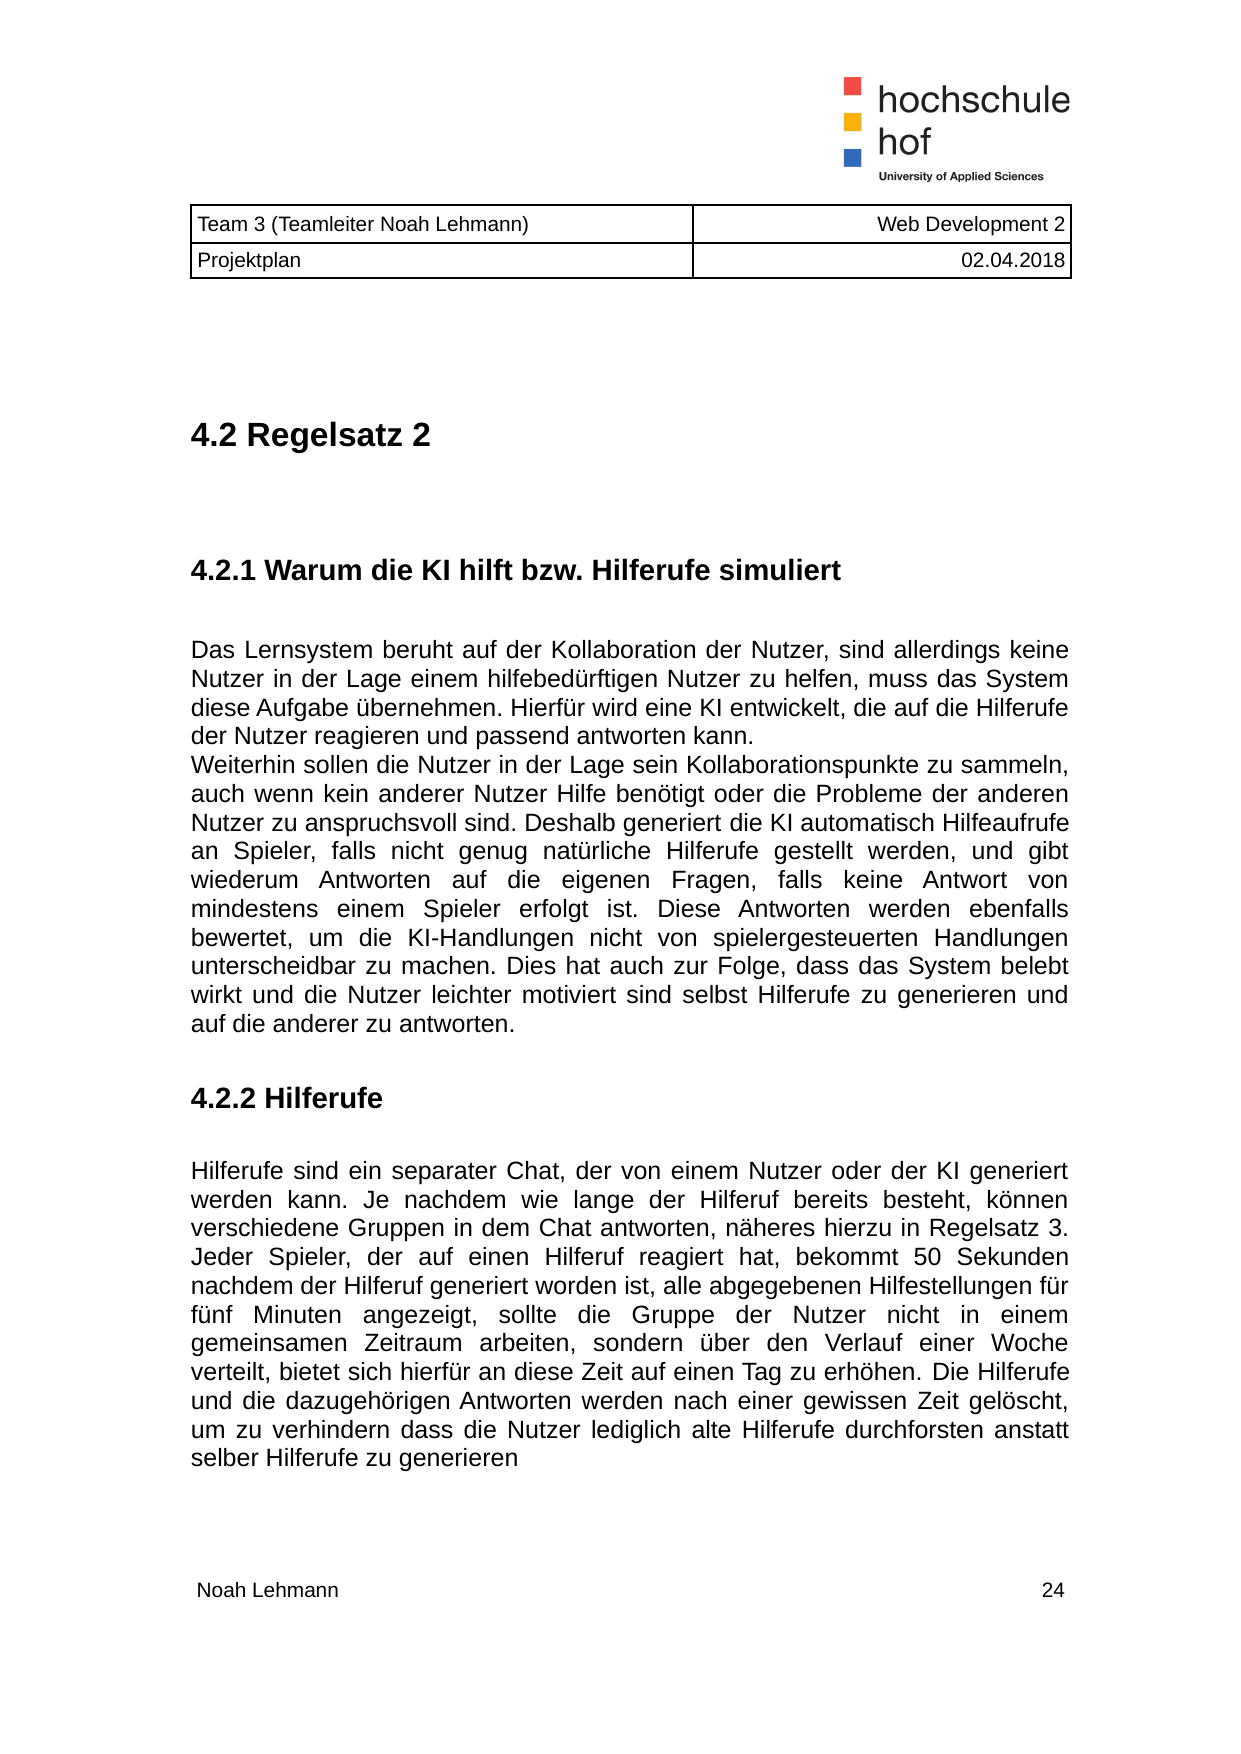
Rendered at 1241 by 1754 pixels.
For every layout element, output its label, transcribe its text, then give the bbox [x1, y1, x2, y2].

picture [843, 77, 1070, 182]
subtitle 4.2.2 Hilferufe [191, 1081, 1070, 1114]
text Hilferufe sind ein separater Chat, der von einem Nutzer oder der KI generiert werden kann. Je nachdem wie lange der Hilferuf bereits besteht, können verschiedene Gruppen in dem Chat antworten, näheres hierzu in Regelsatz 3. Jeder Spieler, der auf einen Hilferuf reagiert hat, bekommt 50 Sekunden nachdem der Hilferuf generiert worden ist, alle abgegebenen Hilfestellungen für fünf Minuten angezeigt, sollte die Gruppe der Nutzer nicht in einem gemeinsamen Zeitraum arbeiten, sondern über den Verlauf einer Woche verteilt, bietet sich hierfür an diese Zeit auf einen Tag zu erhöhen. Die Hilferufe und die dazugehörigen Antworten werden nach einer gewissen Zeit gelöscht, um zu verhindern dass die Nutzer lediglich alte Hilferufe durchforsten anstatt selber Hilferufe zu generieren [191, 1156, 1070, 1472]
text Das Lernsystem beruht auf der Kollaboration der Nutzer, sind allerdings keine Nutzer in der Lage einem hilfebedürftigen Nutzer zu helfen, muss das System diese Aufgabe übernehmen. Hierfür wird eine KI entwickelt, die auf die Hilferufe der Nutzer reagieren und passend antworten kann. [191, 635, 1070, 750]
subtitle 4.2 Regelsatz 2 [191, 415, 1070, 454]
text Weiterhin sollen die Nutzer in der Lage sein Kollaborationspunkte zu sammeln, auch wenn kein anderer Nutzer Hilfe benötigt oder die Probleme der anderen Nutzer zu anspruchsvoll sind. Deshalb generiert die KI automatisch Hilfeaufrufe an Spieler, falls nicht genug natürliche Hilferufe gestellt werden, und gibt wiederum Antworten auf die eigenen Fragen, falls keine Antwort von mindestens einem Spieler erfolgt ist. Diese Antworten werden ebenfalls bewertet, um die KI-Handlungen nicht von spielergesteuerten Handlungen unterscheidbar zu machen. Dies hat auch zur Folge, dass das System belebt wirkt und die Nutzer leichter motiviert sind selbst Hilferufe zu generieren und auf die anderer zu antworten. [191, 750, 1070, 1037]
subtitle 4.2.1 Warum die KI hilft bzw. Hilferufe simuliert [191, 553, 1070, 587]
